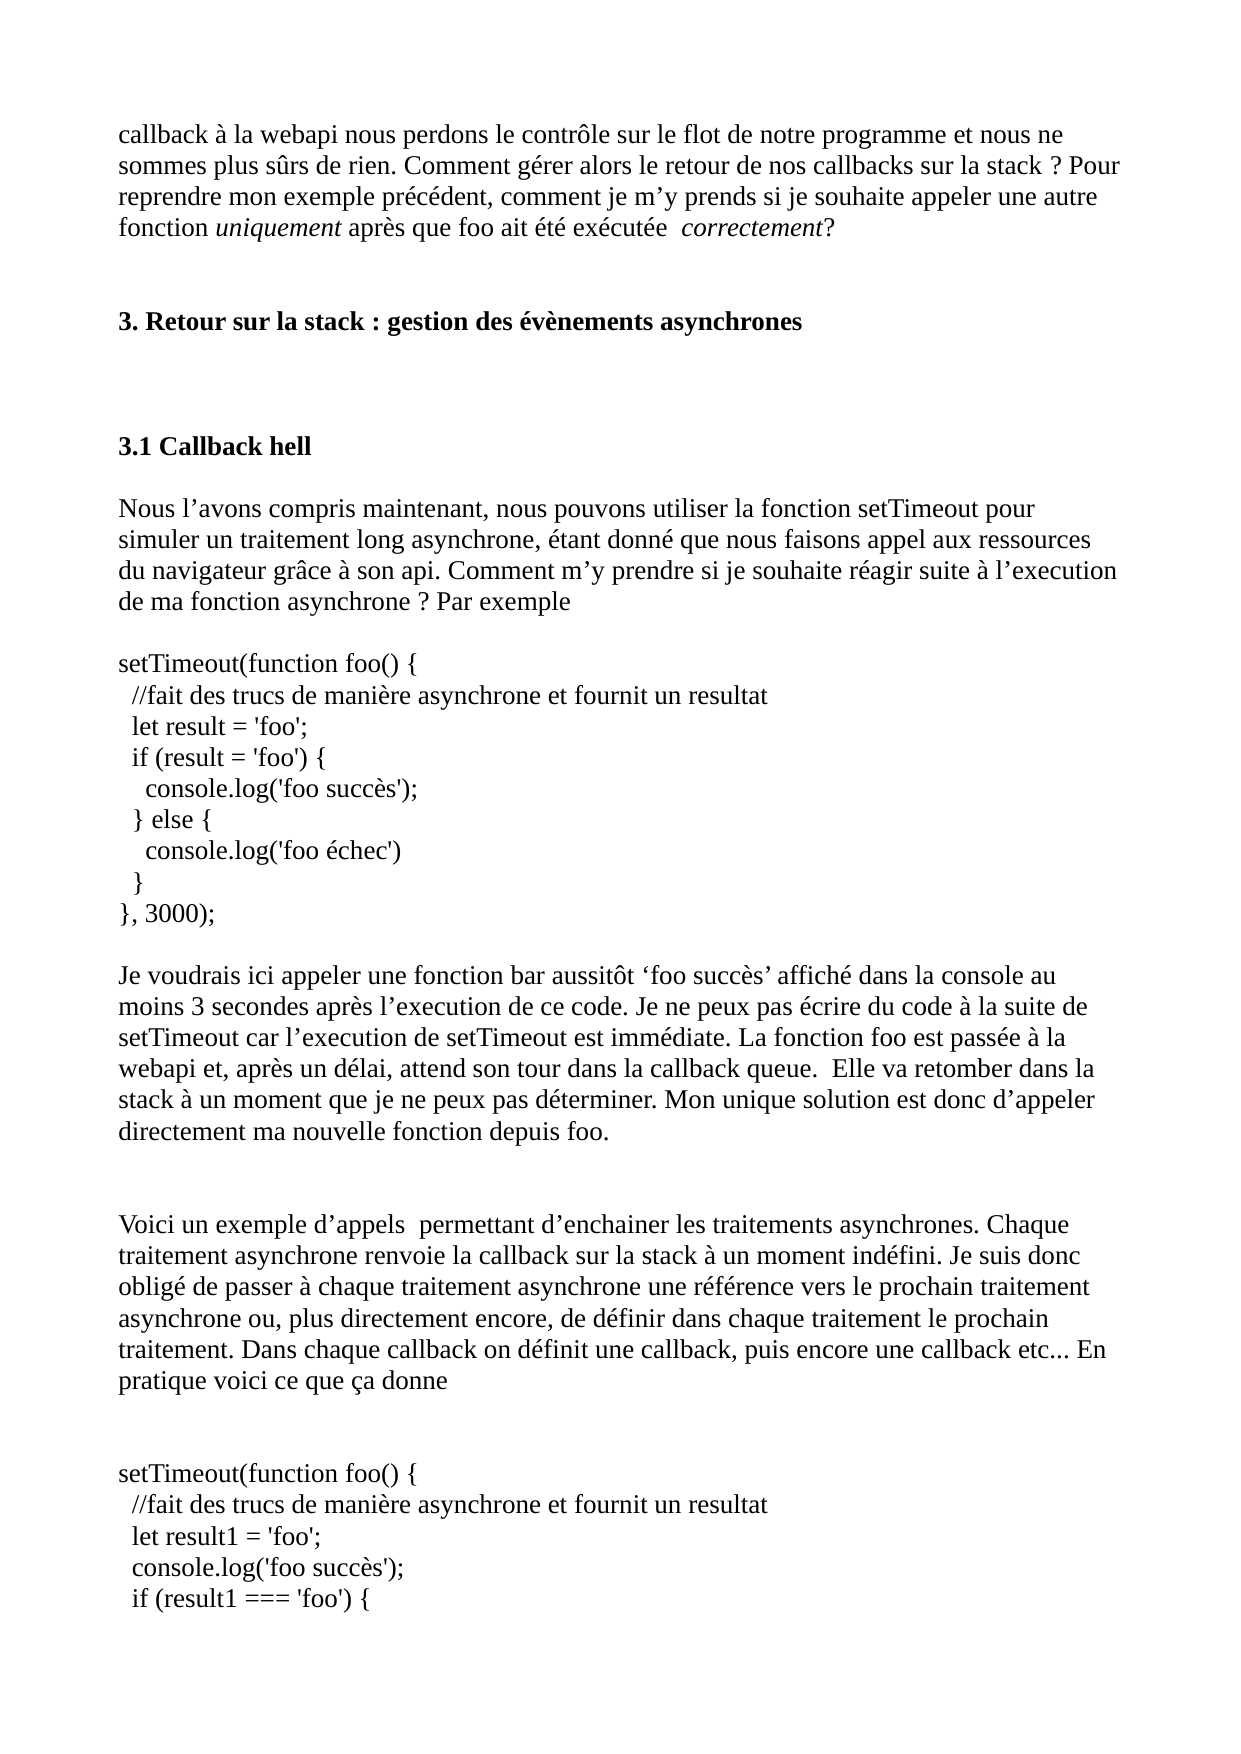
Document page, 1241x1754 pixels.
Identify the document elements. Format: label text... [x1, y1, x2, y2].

text Voici un exemple d’appels permettant d’enchainer les traitements asynchrones. Chaque traitement asynchrone renvoie la callback sur la stack à un moment indéfini. Je suis donc obligé de passer à chaque traitement asynchrone une référence vers le prochain traitement asynchrone ou, plus directement encore, de définir dans chaque traitement le prochain traitement. Dans chaque callback on définit une callback, puis encore une callback etc... En pratique voici ce que ça donne [118, 1208, 1122, 1395]
text } [118, 866, 1122, 897]
text console.log('foo succès'); [118, 772, 1122, 803]
text callback à la webapi nous perdons le contrôle sur le flot de notre programme et nous ne sommes plus sûrs de rien. Comment gérer alors le retour de nos callbacks sur la stack ? Pour reprendre mon exemple précédent, comment je m’y prends si je souhaite appeler une autre fonction uniquement après que foo ait été exécutée correctement? [118, 118, 1122, 243]
text 3. Retour sur la stack : gestion des évènements asynchrones [118, 305, 1122, 336]
text setTimeout(function foo() { [118, 1457, 1122, 1488]
text let result1 = 'foo'; [118, 1520, 1122, 1551]
text } else { [118, 803, 1122, 834]
text }, 3000); [118, 897, 1122, 928]
text //fait des trucs de manière asynchrone et fournit un resultat [118, 679, 1122, 710]
text let result = 'foo'; [118, 710, 1122, 741]
text console.log('foo succès'); [118, 1551, 1122, 1582]
text if (result1 === 'foo') { [118, 1582, 1122, 1613]
text 3.1 Callback hell [118, 429, 1122, 461]
text if (result = 'foo') { [118, 741, 1122, 772]
text console.log('foo échec') [118, 834, 1122, 866]
text Je voudrais ici appeler une fonction bar aussitôt ‘foo succès’ affiché dans la console au moins 3 secondes après l’execution de ce code. Je ne peux pas écrire du code à la suite de setTimeout car l’execution de setTimeout est immédiate. La fonction foo est passée à la webapi et, après un délai, attend son tour dans la callback queue. Elle va retomber dans la stack à un moment que je ne peux pas déterminer. Mon unique solution est donc d’appeler directement ma nouvelle fonction depuis foo. [118, 959, 1122, 1146]
text setTimeout(function foo() { [118, 648, 1122, 679]
text //fait des trucs de manière asynchrone et fournit un resultat [118, 1488, 1122, 1520]
text Nous l’avons compris maintenant, nous pouvons utiliser la fonction setTimeout pour simuler un traitement long asynchrone, étant donné que nous faisons appel aux ressources du navigateur grâce à son api. Comment m’y prendre si je souhaite réagir suite à l’execution de ma fonction asynchrone ? Par exemple [118, 492, 1122, 616]
